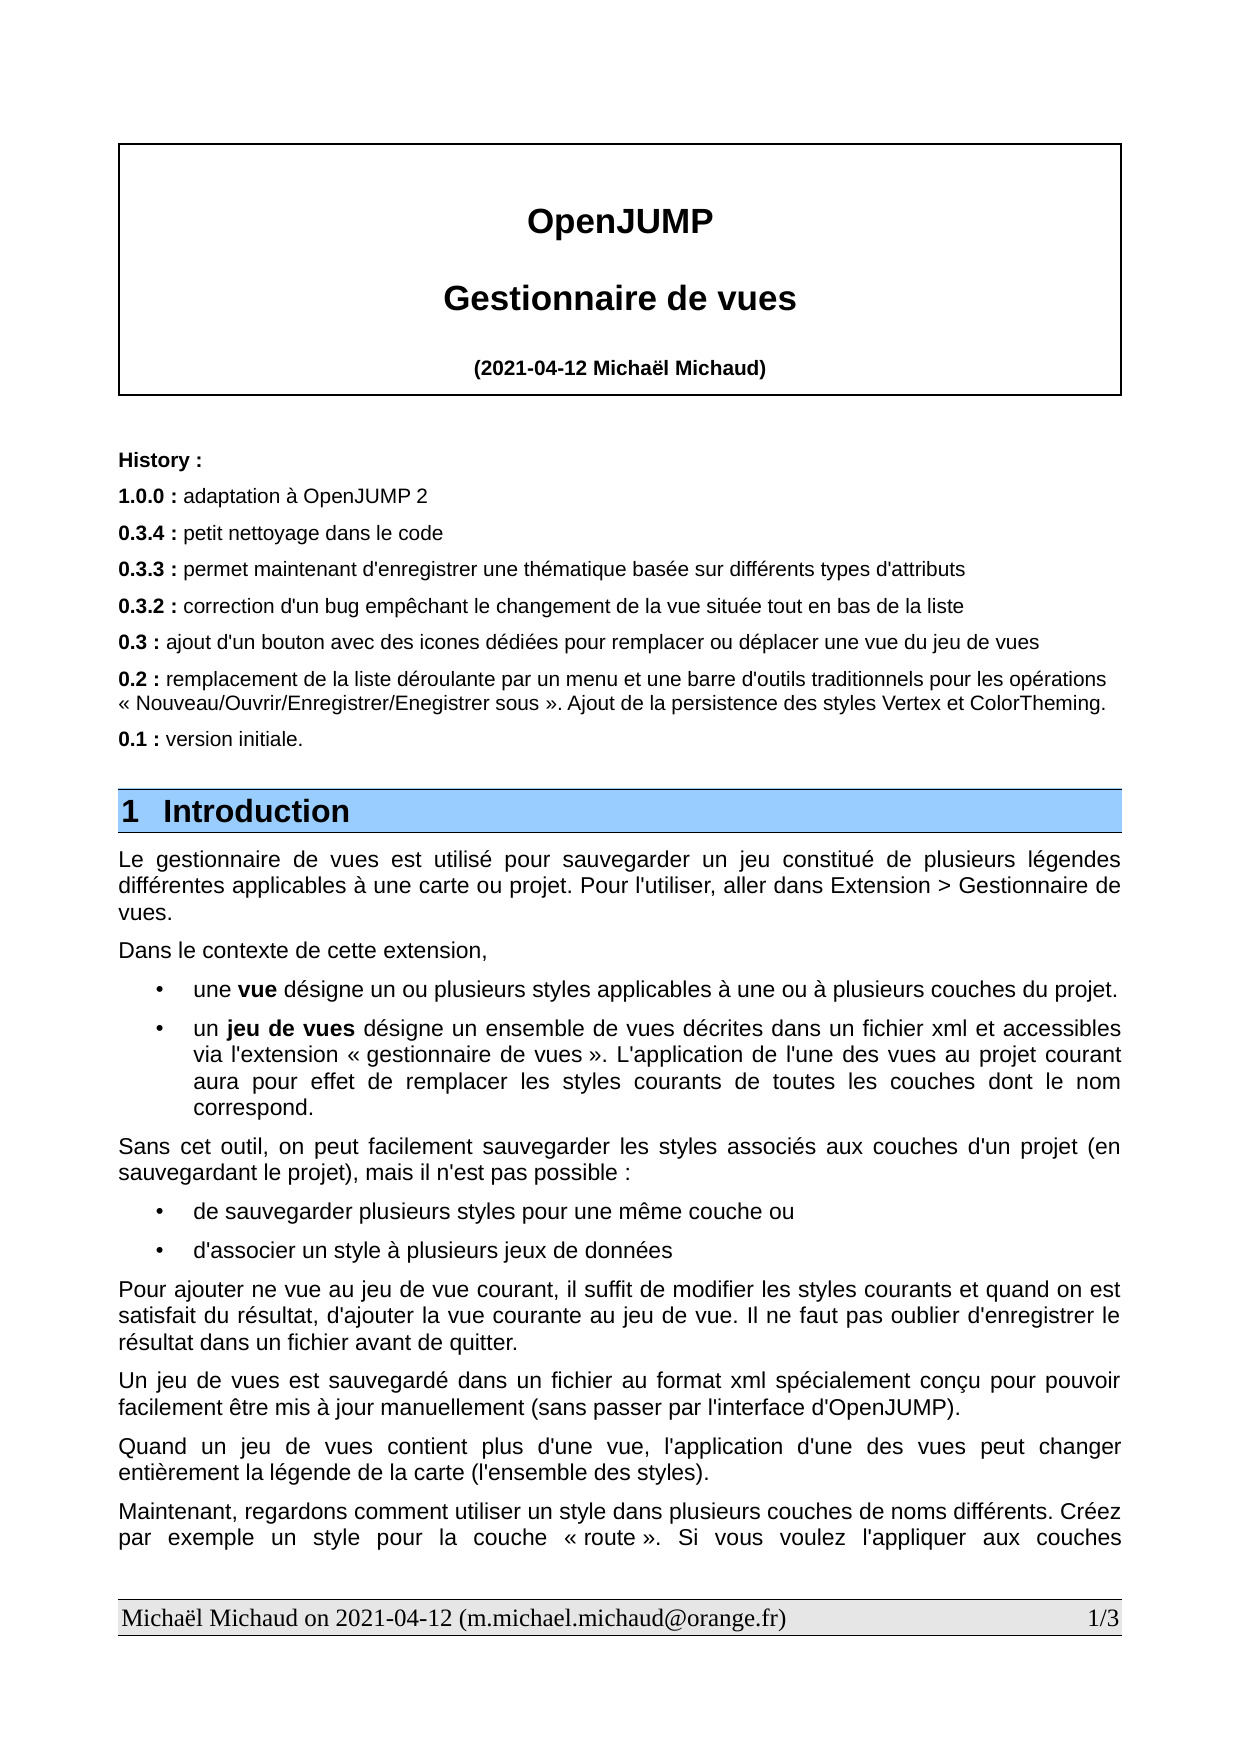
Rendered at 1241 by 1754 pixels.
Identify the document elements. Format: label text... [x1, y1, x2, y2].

subtitle Introduction [118, 790, 1122, 832]
subtitle (2021-04-12 Michaël Michaud) [120, 339, 1120, 394]
text History : [118, 448, 1122, 472]
text 0.3.4 : petit nettoyage dans le code [118, 521, 1122, 545]
text Un jeu de vues est sauvegardé dans un fichier au format xml spécialement conçu pour pouvoir facilement être mis à jour manuellement (sans passer par l'interface d'OpenJUMP). [118, 1367, 1122, 1420]
list d'associer un style à plusieurs jeux de données [156, 1237, 1122, 1263]
text Dans le contexte de cette extension, [118, 937, 1122, 964]
text 1.0.0 : adaptation à OpenJUMP 2 [118, 484, 1122, 508]
text Le gestionnaire de vues est utilisé pour sauvegarder un jeu constitué de plusieurs légendes différentes applicables à une carte ou projet. Pour l'utiliser, aller dans Extension > Gestionnaire de vues. [118, 846, 1122, 925]
text Quand un jeu de vues contient plus d'une vue, l'application d'une des vues peut changer entièrement la légende de la carte (l'ensemble des styles). [118, 1433, 1122, 1485]
text 0.1 : version initiale. [118, 727, 1122, 751]
subtitle Gestionnaire de vues [120, 261, 1120, 318]
list une vue désigne un ou plusieurs styles applicables à une ou à plusieurs couches du projet. [156, 976, 1122, 1002]
list de sauvegarder plusieurs styles pour une même couche ou [156, 1198, 1122, 1224]
text 0.2 : remplacement de la liste déroulante par un menu et une barre d'outils traditionnels pour les opérations « Nouveau/Ouvrir/Enregistrer/Enegistrer sous ». Ajout de la persistence des styles Vertex et ColorTheming. [118, 667, 1122, 714]
text Pour ajouter ne vue au jeu de vue courant, il suffit de modifier les styles courants et quand on est satisfait du résultat, d'ajouter la vue courante au jeu de vue. Il ne faut pas oublier d'enregistrer le résultat dans un fichier avant de quitter. [118, 1276, 1122, 1355]
text Maintenant, regardons comment utiliser un style dans plusieurs couches de noms différents. Créez par exemple un style pour la couche « route ». Si vous voulez l'appliquer aux couches [118, 1498, 1122, 1551]
subtitle OpenJUMP [120, 145, 1120, 240]
text 0.3.2 : correction d'un bug empêchant le changement de la vue située tout en bas de la liste [118, 594, 1122, 618]
text Sans cet outil, on peut facilement sauvegarder les styles associés aux couches d'un projet (en sauvegardant le projet), mais il n'est pas possible : [118, 1133, 1122, 1186]
text 0.3 : ajout d'un bouton avec des icones dédiées pour remplacer ou déplacer une vue du jeu de vues [118, 630, 1122, 654]
text 0.3.3 : permet maintenant d'enregistrer une thématique basée sur différents types d'attributs [118, 557, 1122, 581]
list un jeu de vues désigne un ensemble de vues décrites dans un fichier xml et accessibles via l'extension « gestionnaire de vues ». L'application de l'une des vues au projet courant aura pour effet de remplacer les styles courants de toutes les couches dont le nom correspond. [156, 1015, 1122, 1120]
